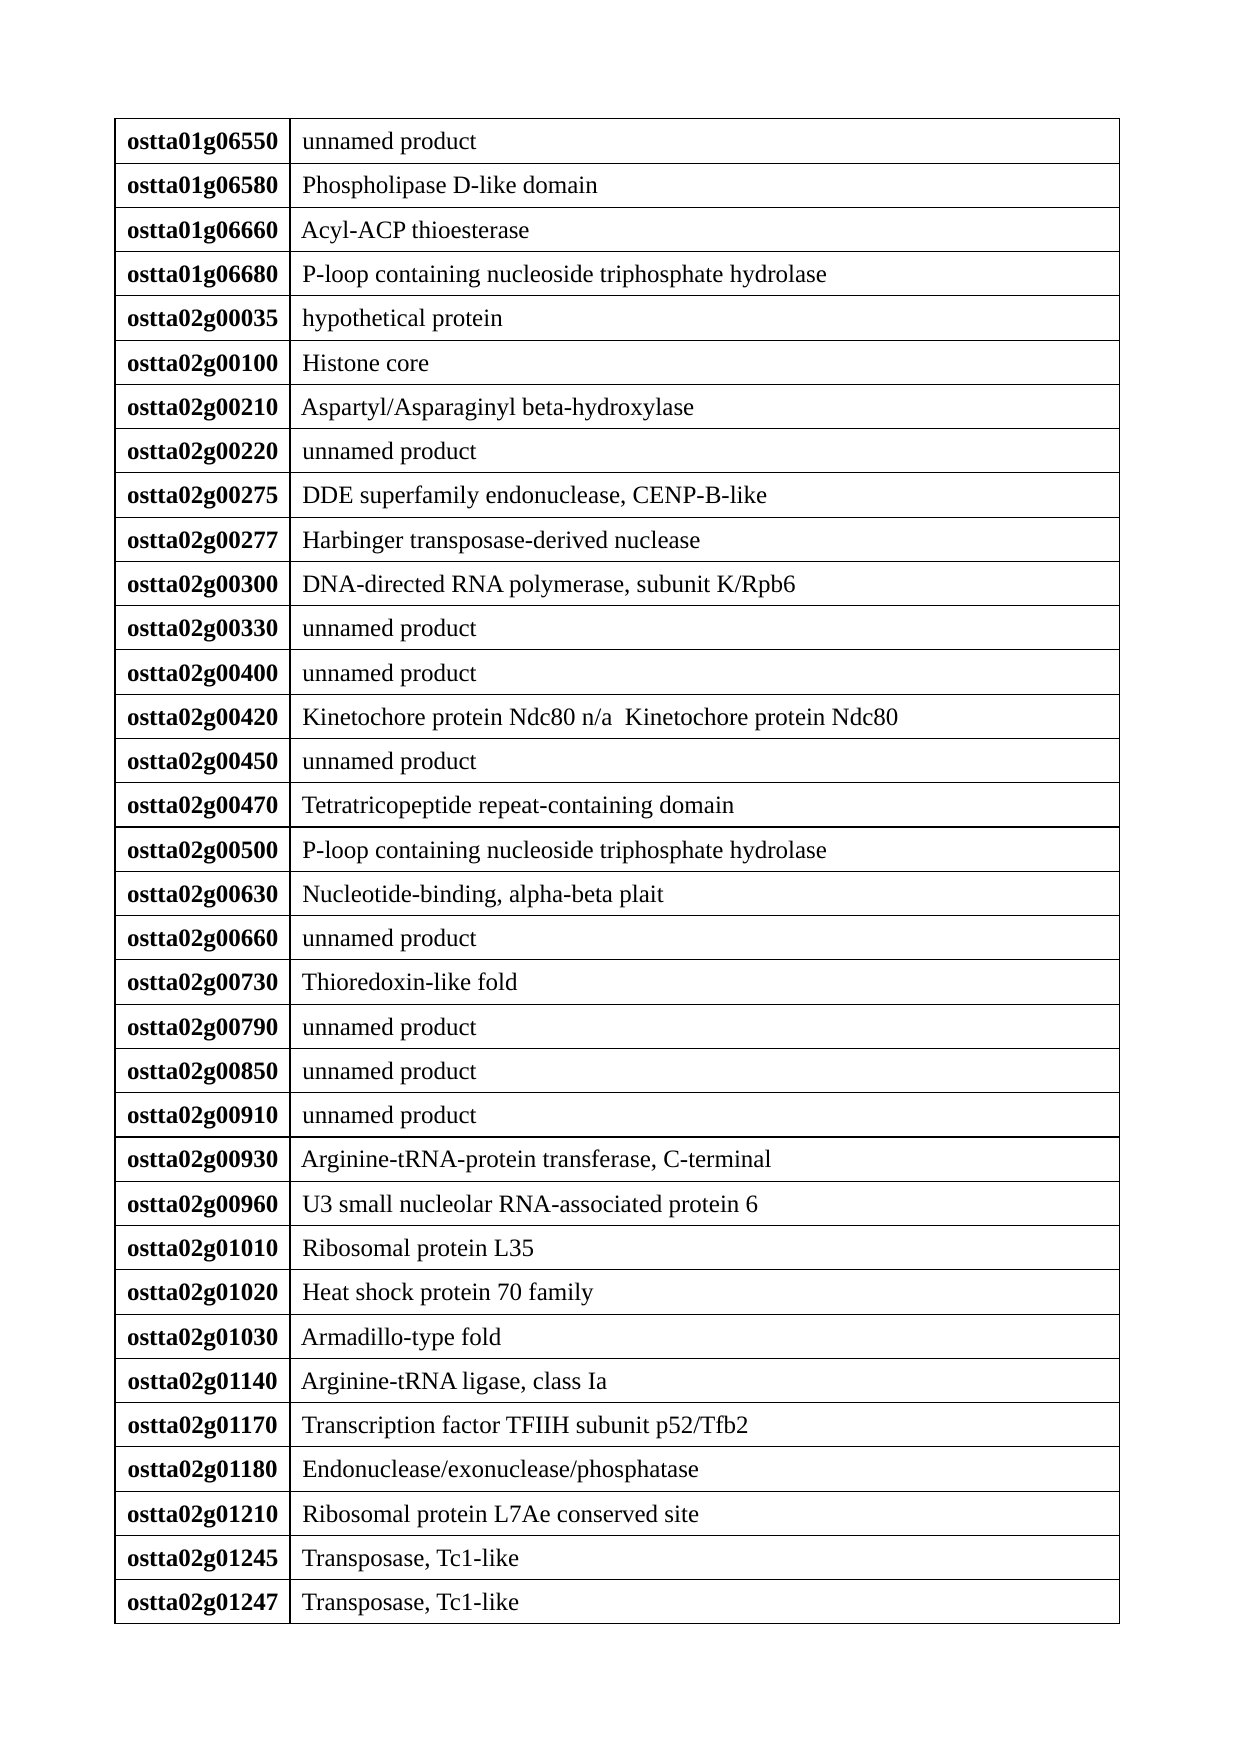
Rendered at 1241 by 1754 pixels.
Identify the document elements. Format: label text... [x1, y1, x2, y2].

table_cell ostta02g00910 [116, 1093, 289, 1136]
table_cell ostta02g01245 [116, 1536, 289, 1579]
table_cell ostta02g01140 [116, 1359, 289, 1402]
table_cell unnamed product [291, 1049, 1119, 1092]
table_cell Arginine-tRNA-protein transferase, C-terminal [291, 1138, 1119, 1181]
table_cell ostta02g00275 [116, 473, 289, 517]
table_cell ostta02g00330 [116, 606, 289, 649]
table_cell ostta02g01170 [116, 1403, 289, 1446]
table_cell ostta02g00277 [116, 518, 289, 561]
table_cell ostta01g06680 [116, 252, 289, 295]
table_cell unnamed product [291, 429, 1119, 472]
table_cell Nucleotide-binding, alpha-beta plait [291, 872, 1119, 915]
table_cell unnamed product [291, 650, 1119, 694]
table_cell ostta02g00790 [116, 1005, 289, 1048]
table_cell ostta02g00400 [116, 650, 289, 694]
table_cell unnamed product [291, 739, 1119, 782]
table_cell ostta02g01180 [116, 1447, 289, 1491]
table_cell ostta01g06660 [116, 208, 289, 251]
table_cell ostta02g00500 [116, 828, 289, 871]
table_cell Acyl-ACP thioesterase [291, 208, 1119, 251]
table_cell DNA-directed RNA polymerase, subunit K/Rpb6 [291, 562, 1119, 605]
table_cell ostta02g01020 [116, 1270, 289, 1313]
table_cell ostta02g00035 [116, 296, 289, 339]
table_cell ostta02g00730 [116, 960, 289, 1003]
table_cell ostta01g06580 [116, 164, 289, 207]
table_cell ostta02g01010 [116, 1226, 289, 1269]
table_cell unnamed product [291, 916, 1119, 959]
table_cell ostta02g00100 [116, 341, 289, 384]
table_cell unnamed product [291, 606, 1119, 649]
table_cell ostta02g00300 [116, 562, 289, 605]
table_cell ostta02g00220 [116, 429, 289, 472]
table_cell ostta02g01247 [116, 1580, 289, 1623]
table_cell Heat shock protein 70 family [291, 1270, 1119, 1313]
table_cell Transposase, Tc1-like [291, 1580, 1119, 1623]
table_cell P-loop containing nucleoside triphosphate hydrolase [291, 252, 1119, 295]
table_cell ostta02g01210 [116, 1492, 289, 1535]
table_cell Endonuclease/exonuclease/phosphatase [291, 1447, 1119, 1491]
table_cell Thioredoxin-like fold [291, 960, 1119, 1003]
table_cell Phospholipase D-like domain [291, 164, 1119, 207]
table_cell unnamed product [291, 1005, 1119, 1048]
table_cell Histone core [291, 341, 1119, 384]
table_cell unnamed product [291, 119, 1119, 162]
table_cell DDE superfamily endonuclease, CENP-B-like [291, 473, 1119, 517]
table_cell Aspartyl/Asparaginyl beta-hydroxylase [291, 385, 1119, 428]
table_cell Kinetochore protein Ndc80 n/a Kinetochore protein Ndc80 [291, 695, 1119, 738]
table_cell ostta01g06550 [116, 119, 289, 162]
table_cell ostta02g00450 [116, 739, 289, 782]
table_cell ostta02g01030 [116, 1315, 289, 1358]
table_cell hypothetical protein [291, 296, 1119, 339]
table_cell U3 small nucleolar RNA-associated protein 6 [291, 1182, 1119, 1225]
table_cell ostta02g00930 [116, 1138, 289, 1181]
table_cell Armadillo-type fold [291, 1315, 1119, 1358]
table_cell Arginine-tRNA ligase, class Ia [291, 1359, 1119, 1402]
table_cell ostta02g00960 [116, 1182, 289, 1225]
table_cell ostta02g00660 [116, 916, 289, 959]
table_cell Transcription factor TFIIH subunit p52/Tfb2 [291, 1403, 1119, 1446]
table_cell Ribosomal protein L35 [291, 1226, 1119, 1269]
table_cell Ribosomal protein L7Ae conserved site [291, 1492, 1119, 1535]
table_cell ostta02g00210 [116, 385, 289, 428]
table_cell P-loop containing nucleoside triphosphate hydrolase [291, 828, 1119, 871]
table_cell Harbinger transposase-derived nuclease [291, 518, 1119, 561]
table_cell ostta02g00470 [116, 783, 289, 826]
table_cell ostta02g00420 [116, 695, 289, 738]
table_cell Tetratricopeptide repeat-containing domain [291, 783, 1119, 826]
table_cell unnamed product [291, 1093, 1119, 1136]
table_cell Transposase, Tc1-like [291, 1536, 1119, 1579]
table_cell ostta02g00630 [116, 872, 289, 915]
table_cell ostta02g00850 [116, 1049, 289, 1092]
